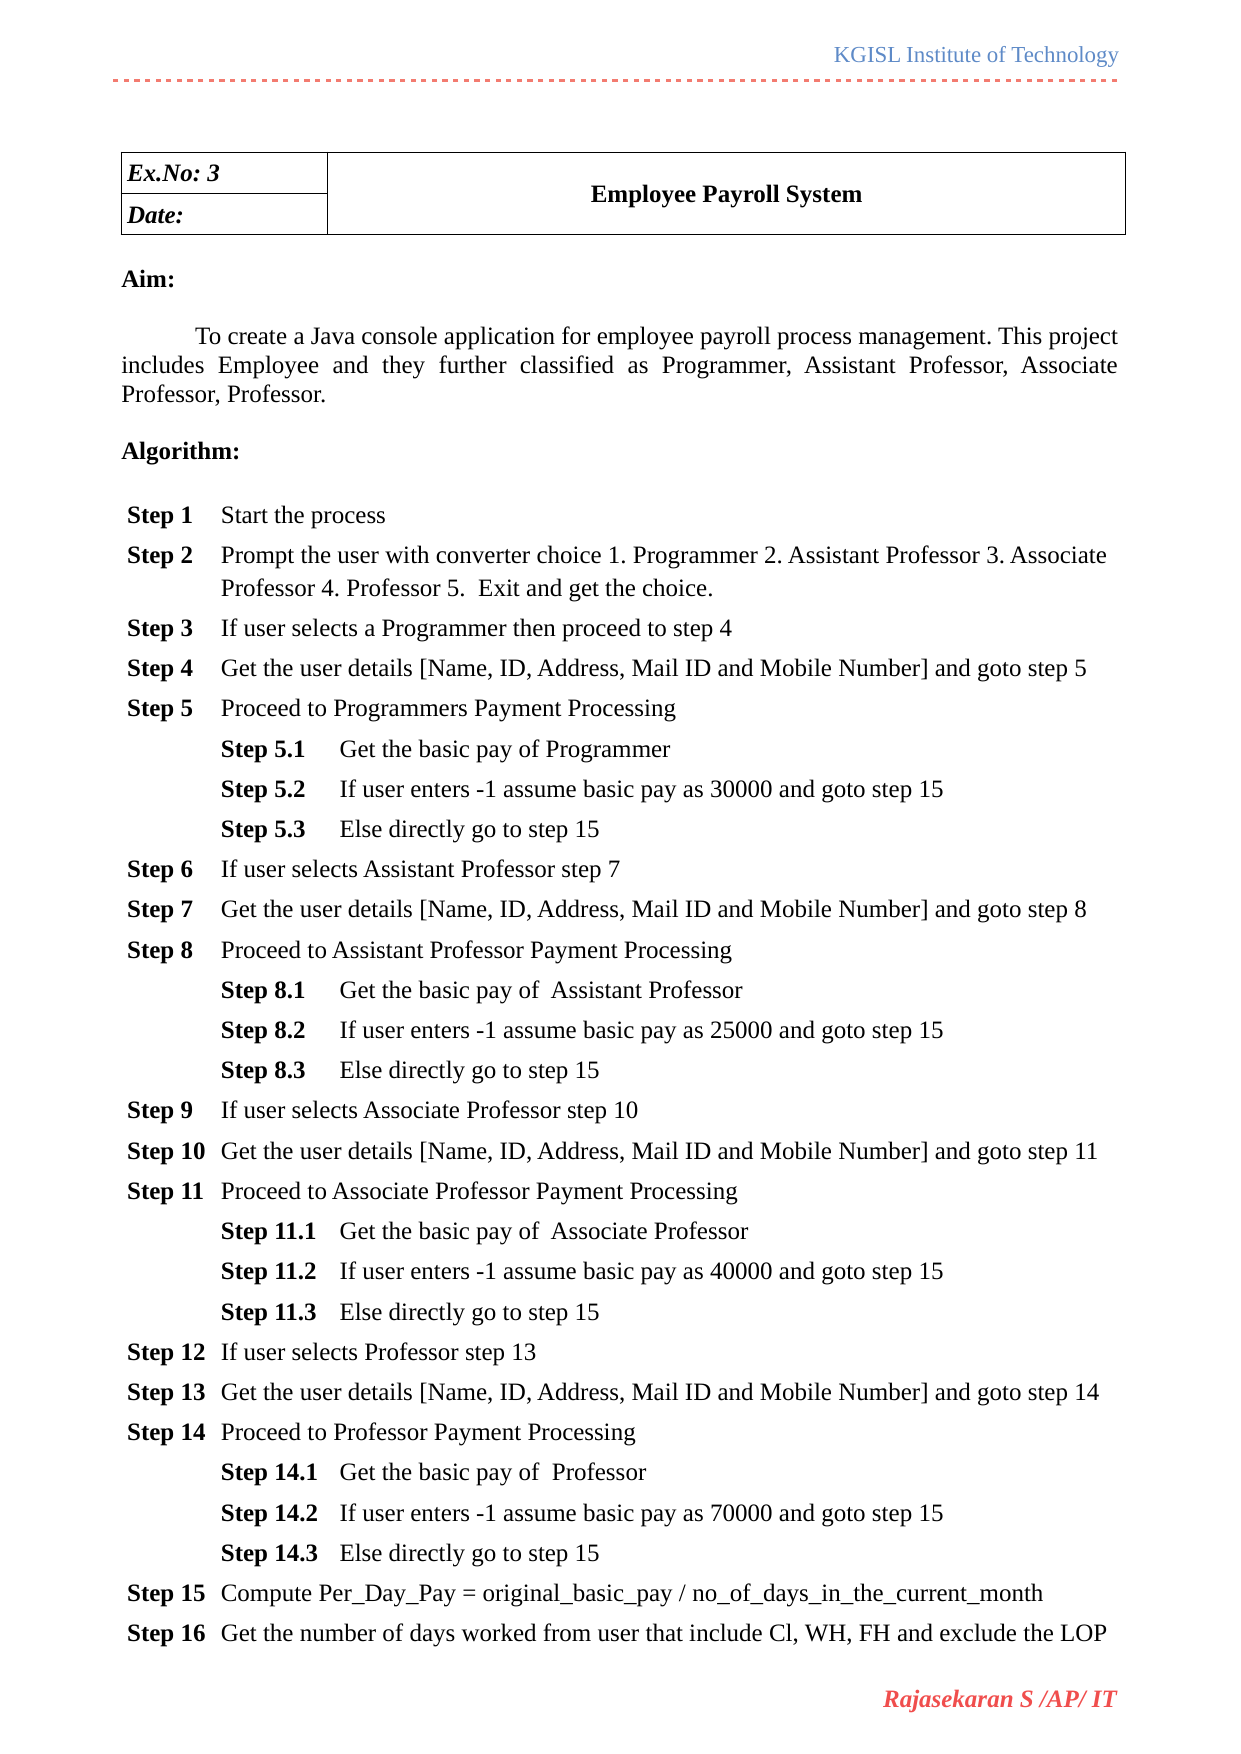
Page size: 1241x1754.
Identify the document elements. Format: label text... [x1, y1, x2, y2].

table_cell Else directly go to step 15 [334, 1532, 1126, 1572]
table_cell Date: [122, 194, 327, 234]
table_cell Step 14 [121, 1412, 215, 1452]
table_cell Else directly go to step 15 [334, 1291, 1126, 1331]
table_cell [121, 768, 215, 808]
table_cell Else directly go to step 15 [334, 1050, 1126, 1090]
text Aim: [121, 264, 1119, 293]
table_cell [121, 1211, 215, 1251]
text To create a Java console application for employee payroll process management. This project includes Employee and they further classified as Programmer, Assistant Professor, Associate Professor, Professor. [121, 321, 1119, 408]
table_cell Compute Per_Day_Pay = original_basic_pay / no_of_days_in_the_current_month [215, 1573, 1126, 1613]
table_cell If user selects Professor step 13 [215, 1331, 1126, 1371]
table_header Start the process [215, 494, 1126, 534]
table_cell Step 5.3 [215, 809, 333, 849]
table_cell Proceed to Associate Professor Payment Processing [215, 1170, 1126, 1211]
table_cell [121, 1291, 215, 1331]
table_cell Step 10 [121, 1130, 215, 1170]
table_cell [121, 1452, 215, 1492]
table_cell [121, 1532, 215, 1572]
table_cell Step 5.2 [215, 768, 333, 808]
table_cell Step 9 [121, 1090, 215, 1130]
table_cell Get the user details [Name, ID, Address, Mail ID and Mobile Number] and goto step 5 [215, 648, 1126, 688]
table_cell Step 8.2 [215, 1010, 333, 1050]
table_cell Get the user details [Name, ID, Address, Mail ID and Mobile Number] and goto step 11 [215, 1130, 1126, 1170]
table_cell Step 6 [121, 849, 215, 889]
table_cell [121, 1251, 215, 1291]
table_cell Step 14.2 [215, 1492, 333, 1532]
table_cell Proceed to Professor Payment Processing [215, 1412, 1126, 1452]
table_cell Get the user details [Name, ID, Address, Mail ID and Mobile Number] and goto step 14 [215, 1371, 1126, 1412]
table_cell Step 3 [121, 608, 215, 648]
table_cell [121, 809, 215, 849]
table_cell Step 15 [121, 1573, 215, 1613]
table_cell Get the basic pay of Programmer [334, 728, 1126, 768]
table_cell Else directly go to step 15 [334, 809, 1126, 849]
table_cell [121, 728, 215, 768]
table_cell [121, 1010, 215, 1050]
table_header Ex.No: 3 [122, 153, 327, 193]
table_cell If user selects Assistant Professor step 7 [215, 849, 1126, 889]
table_cell Step 5 [121, 688, 215, 728]
table_cell Get the user details [Name, ID, Address, Mail ID and Mobile Number] and goto step 8 [215, 889, 1126, 929]
table_cell Step 16 [121, 1613, 215, 1653]
table_cell Step 2 [121, 534, 215, 607]
table_cell Get the basic pay of Professor [334, 1452, 1126, 1492]
table_cell If user enters -1 assume basic pay as 30000 and goto step 15 [334, 768, 1126, 808]
table_cell Step 5.1 [215, 728, 333, 768]
text Algorithm: [121, 436, 1119, 465]
table_cell Step 11 [121, 1170, 215, 1211]
table_cell Proceed to Assistant Professor Payment Processing [215, 929, 1126, 969]
table_cell [121, 1492, 215, 1532]
table_cell Prompt the user with converter choice 1. Programmer 2. Assistant Professor 3. Associate Professor 4. Professor 5. Exit and get the choice. [215, 534, 1126, 607]
table_cell If user selects Associate Professor step 10 [215, 1090, 1126, 1130]
table_cell Step 8.1 [215, 969, 333, 1009]
table_cell Get the basic pay of Associate Professor [334, 1211, 1126, 1251]
table_header Employee Payroll System [328, 153, 1125, 234]
table_cell Step 11.2 [215, 1251, 333, 1291]
table_cell If user selects a Programmer then proceed to step 4 [215, 608, 1126, 648]
table_cell If user enters -1 assume basic pay as 25000 and goto step 15 [334, 1010, 1126, 1050]
table_cell Step 11.1 [215, 1211, 333, 1251]
table_cell Step 8 [121, 929, 215, 969]
table_cell If user enters -1 assume basic pay as 70000 and goto step 15 [334, 1492, 1126, 1532]
table_cell Step 14.1 [215, 1452, 333, 1492]
table_cell If user enters -1 assume basic pay as 40000 and goto step 15 [334, 1251, 1126, 1291]
table_cell Step 11.3 [215, 1291, 333, 1331]
table_cell Step 12 [121, 1331, 215, 1371]
table_cell Step 8.3 [215, 1050, 333, 1090]
table_cell Step 13 [121, 1371, 215, 1412]
table_cell Get the number of days worked from user that include Cl, WH, FH and exclude the LOP [215, 1613, 1126, 1653]
table_cell Get the basic pay of Assistant Professor [334, 969, 1126, 1009]
table_cell [121, 1050, 215, 1090]
table_header Step 1 [121, 494, 215, 534]
table_cell Step 4 [121, 648, 215, 688]
table_cell Step 14.3 [215, 1532, 333, 1572]
table_cell [121, 969, 215, 1009]
table_cell Proceed to Programmers Payment Processing [215, 688, 1126, 728]
table_cell Step 7 [121, 889, 215, 929]
